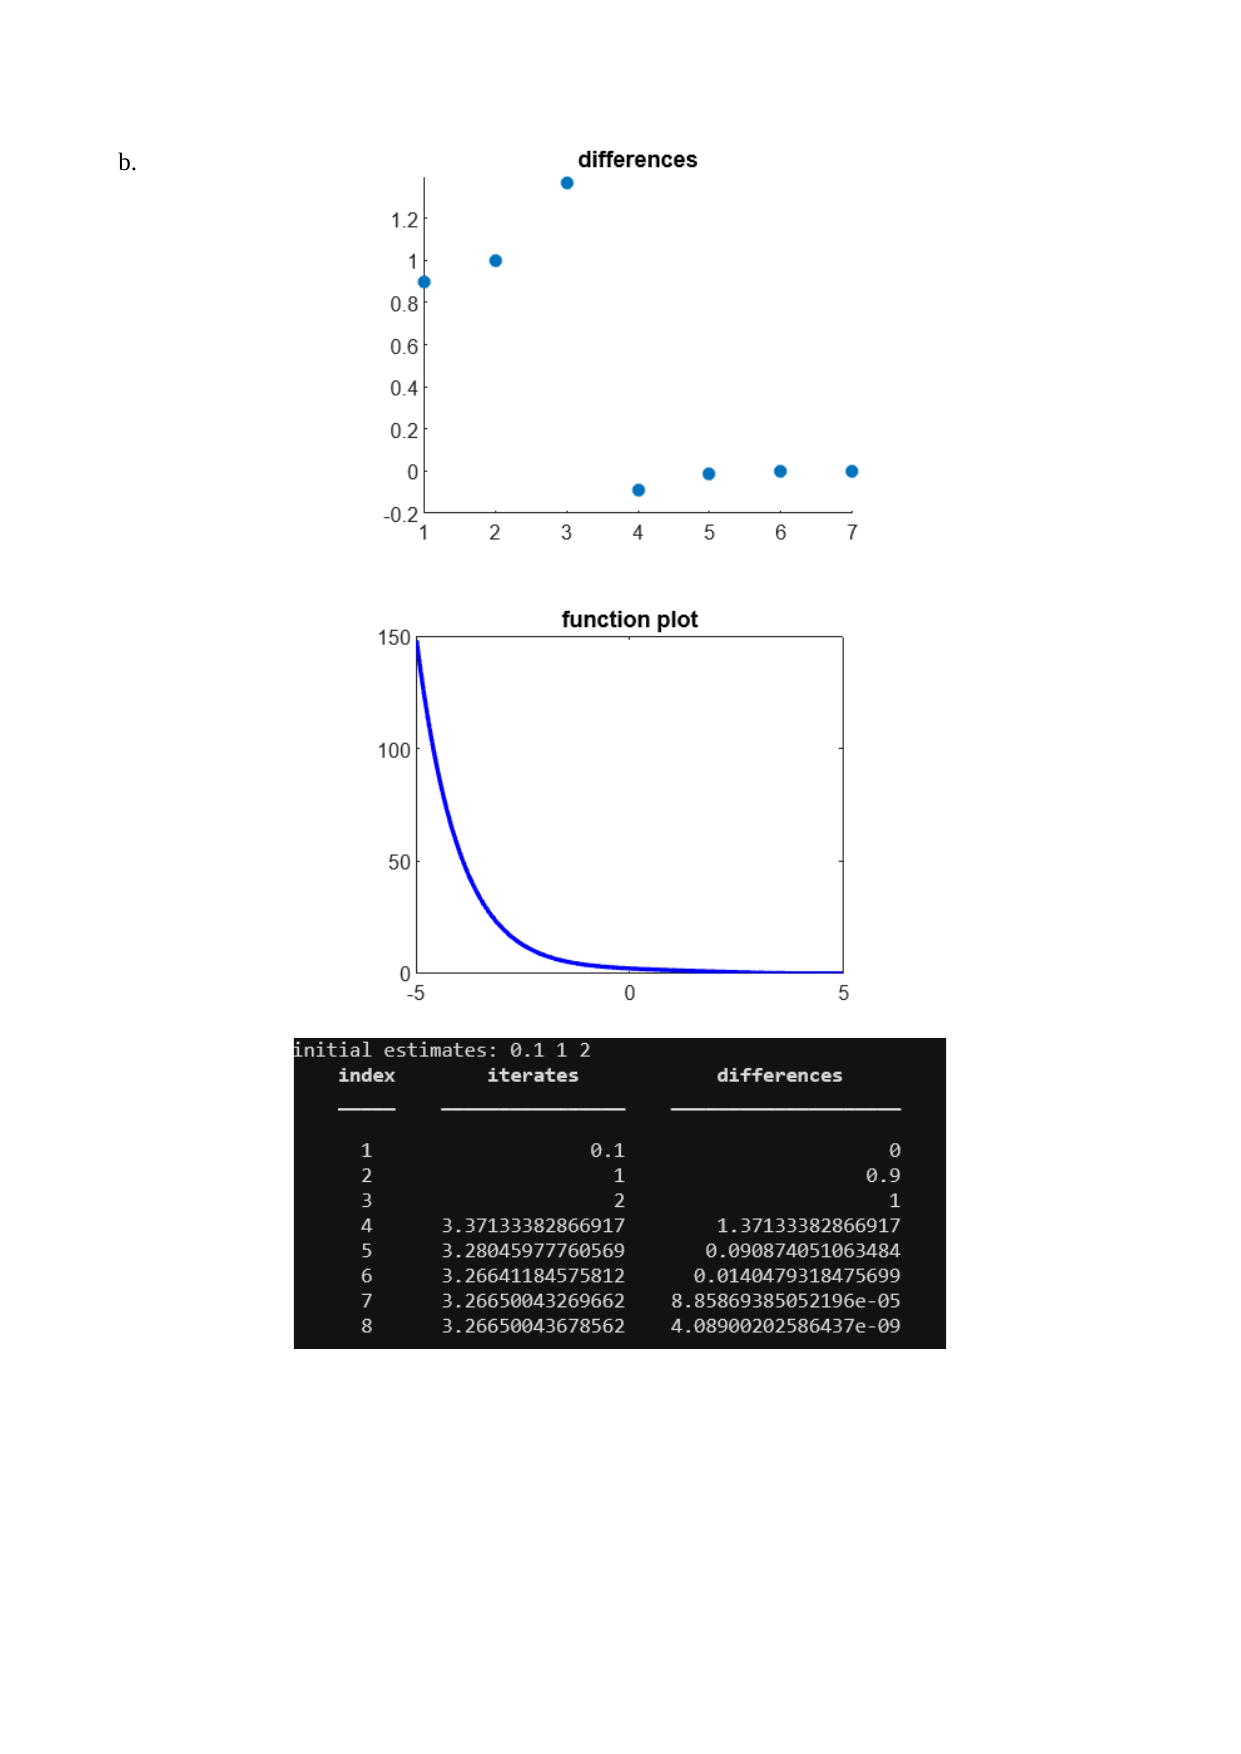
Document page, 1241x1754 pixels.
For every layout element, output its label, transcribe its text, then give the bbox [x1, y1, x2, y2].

text [879, 147, 1122, 176]
picture [356, 606, 884, 1014]
text b. [118, 147, 362, 176]
picture [293, 1038, 947, 1349]
picture [362, 146, 879, 551]
